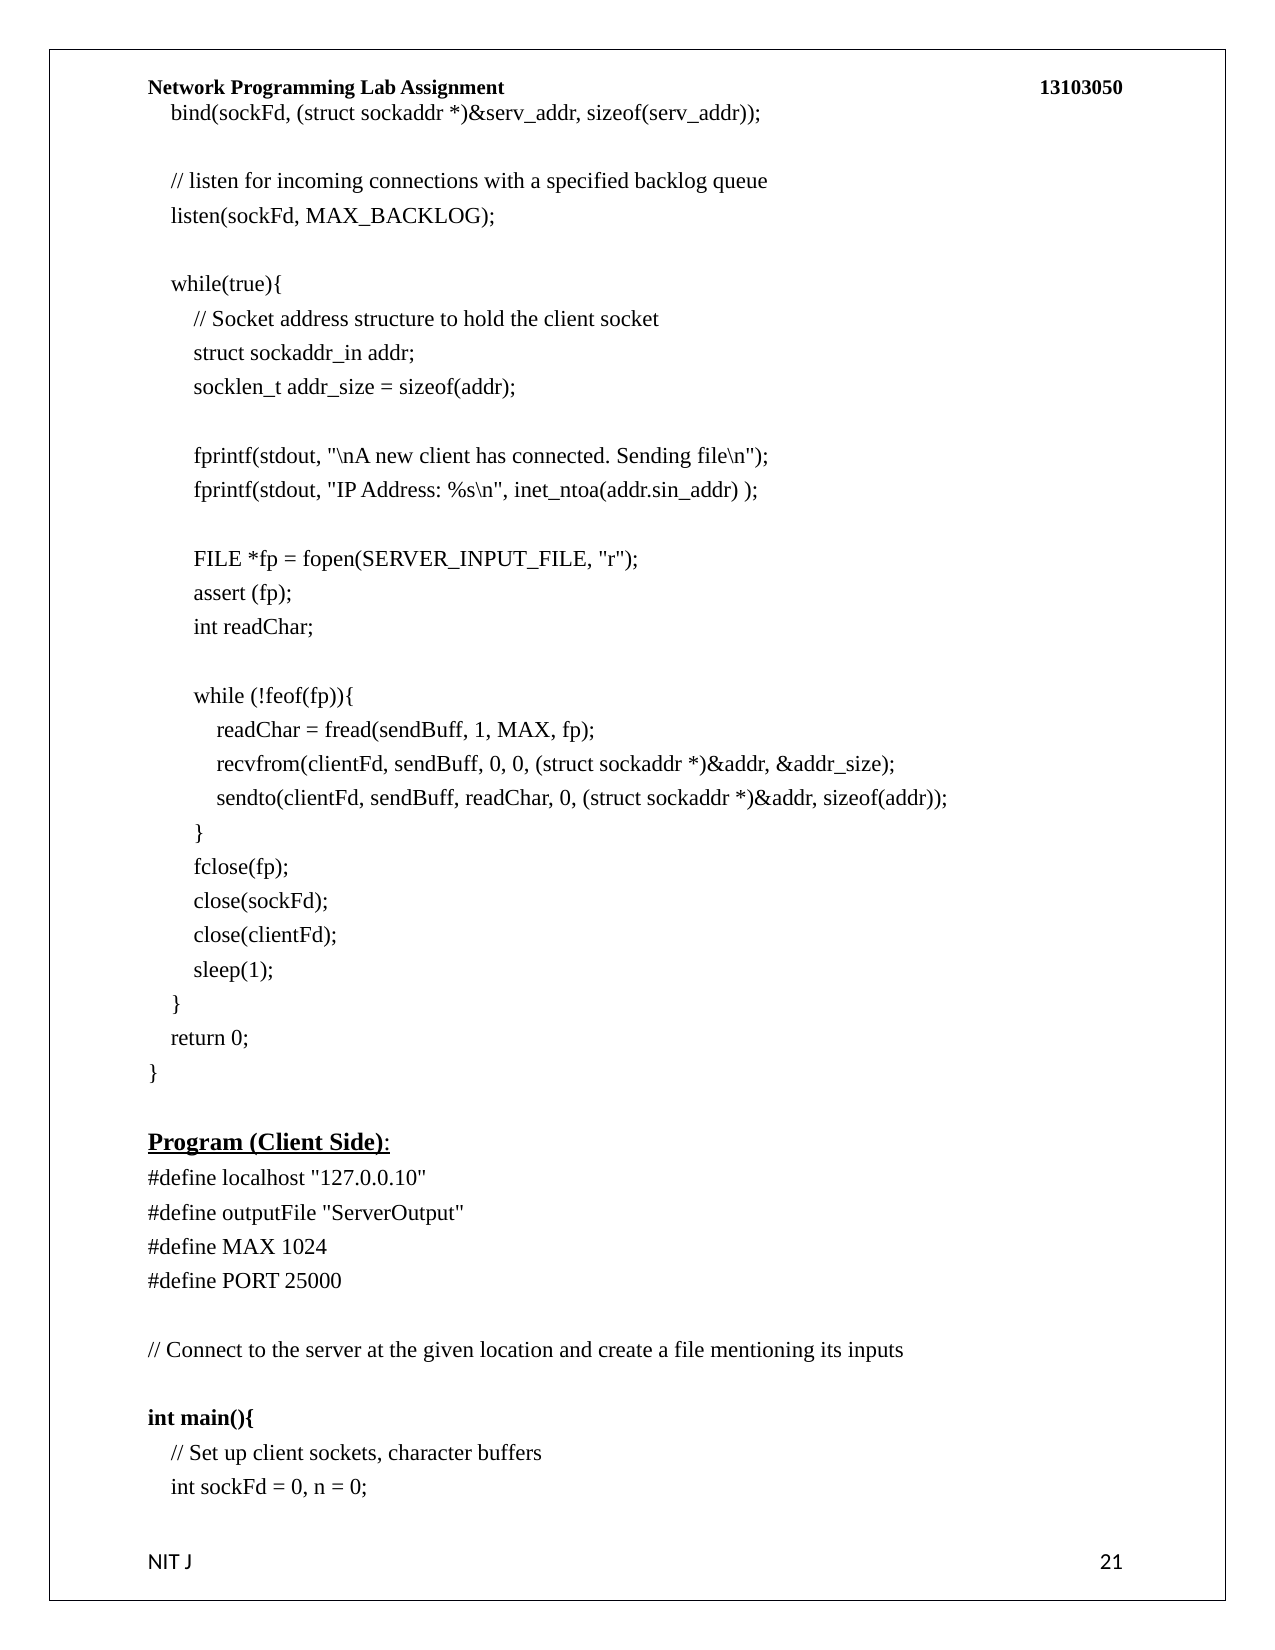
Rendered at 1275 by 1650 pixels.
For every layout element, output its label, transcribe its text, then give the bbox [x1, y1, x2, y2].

text close(sockFd); [148, 887, 1169, 914]
text listen(sockFd, MAX_BACKLOG); [148, 202, 1169, 228]
text bind(sockFd, (struct sockaddr *)&serv_addr, sizeof(serv_addr)); [148, 99, 1169, 125]
text // Socket address structure to hold the client socket [148, 305, 1169, 331]
text fprintf(stdout, "IP Address: %s\n", inet_ntoa(addr.sin_addr) ); [148, 476, 1169, 502]
text socklen_t addr_size = sizeof(addr); [148, 373, 1169, 399]
text #define outputFile "ServerOutput" [148, 1199, 1169, 1225]
text fprintf(stdout, "\nA new client has connected. Sending file\n"); [148, 442, 1169, 468]
text close(clientFd); [148, 922, 1169, 948]
text sendto(clientFd, sendBuff, readChar, 0, (struct sockaddr *)&addr, sizeof(addr)); [148, 784, 1169, 811]
text int sockFd = 0, n = 0; [148, 1473, 1169, 1499]
text assert (fp); [148, 579, 1169, 605]
text #define localhost "127.0.0.10" [148, 1164, 1169, 1191]
text // listen for incoming connections with a specified backlog queue [148, 168, 1169, 194]
text #define PORT 25000 [148, 1267, 1169, 1293]
text while (!feof(fp)){ [148, 682, 1169, 708]
text } [148, 819, 1169, 845]
text Program (Client Side): [148, 1127, 1169, 1156]
text // Set up client sockets, character buffers [148, 1438, 1169, 1465]
text fclose(fp); [148, 853, 1169, 879]
text // Connect to the server at the given location and create a file mentioning its inputs [148, 1336, 1169, 1362]
text int main(){ [148, 1404, 1169, 1431]
text } [148, 990, 1169, 1016]
text FILE *fp = fopen(SERVER_INPUT_FILE, "r"); [148, 544, 1169, 571]
text while(true){ [148, 270, 1169, 297]
text recvfrom(clientFd, sendBuff, 0, 0, (struct sockaddr *)&addr, &addr_size); [148, 750, 1169, 777]
text int readChar; [148, 613, 1169, 639]
text return 0; [148, 1024, 1169, 1051]
text struct sockaddr_in addr; [148, 339, 1169, 365]
text } [148, 1059, 1169, 1085]
text sleep(1); [148, 956, 1169, 982]
text readChar = fread(sendBuff, 1, MAX, fp); [148, 716, 1169, 742]
text #define MAX 1024 [148, 1233, 1169, 1259]
